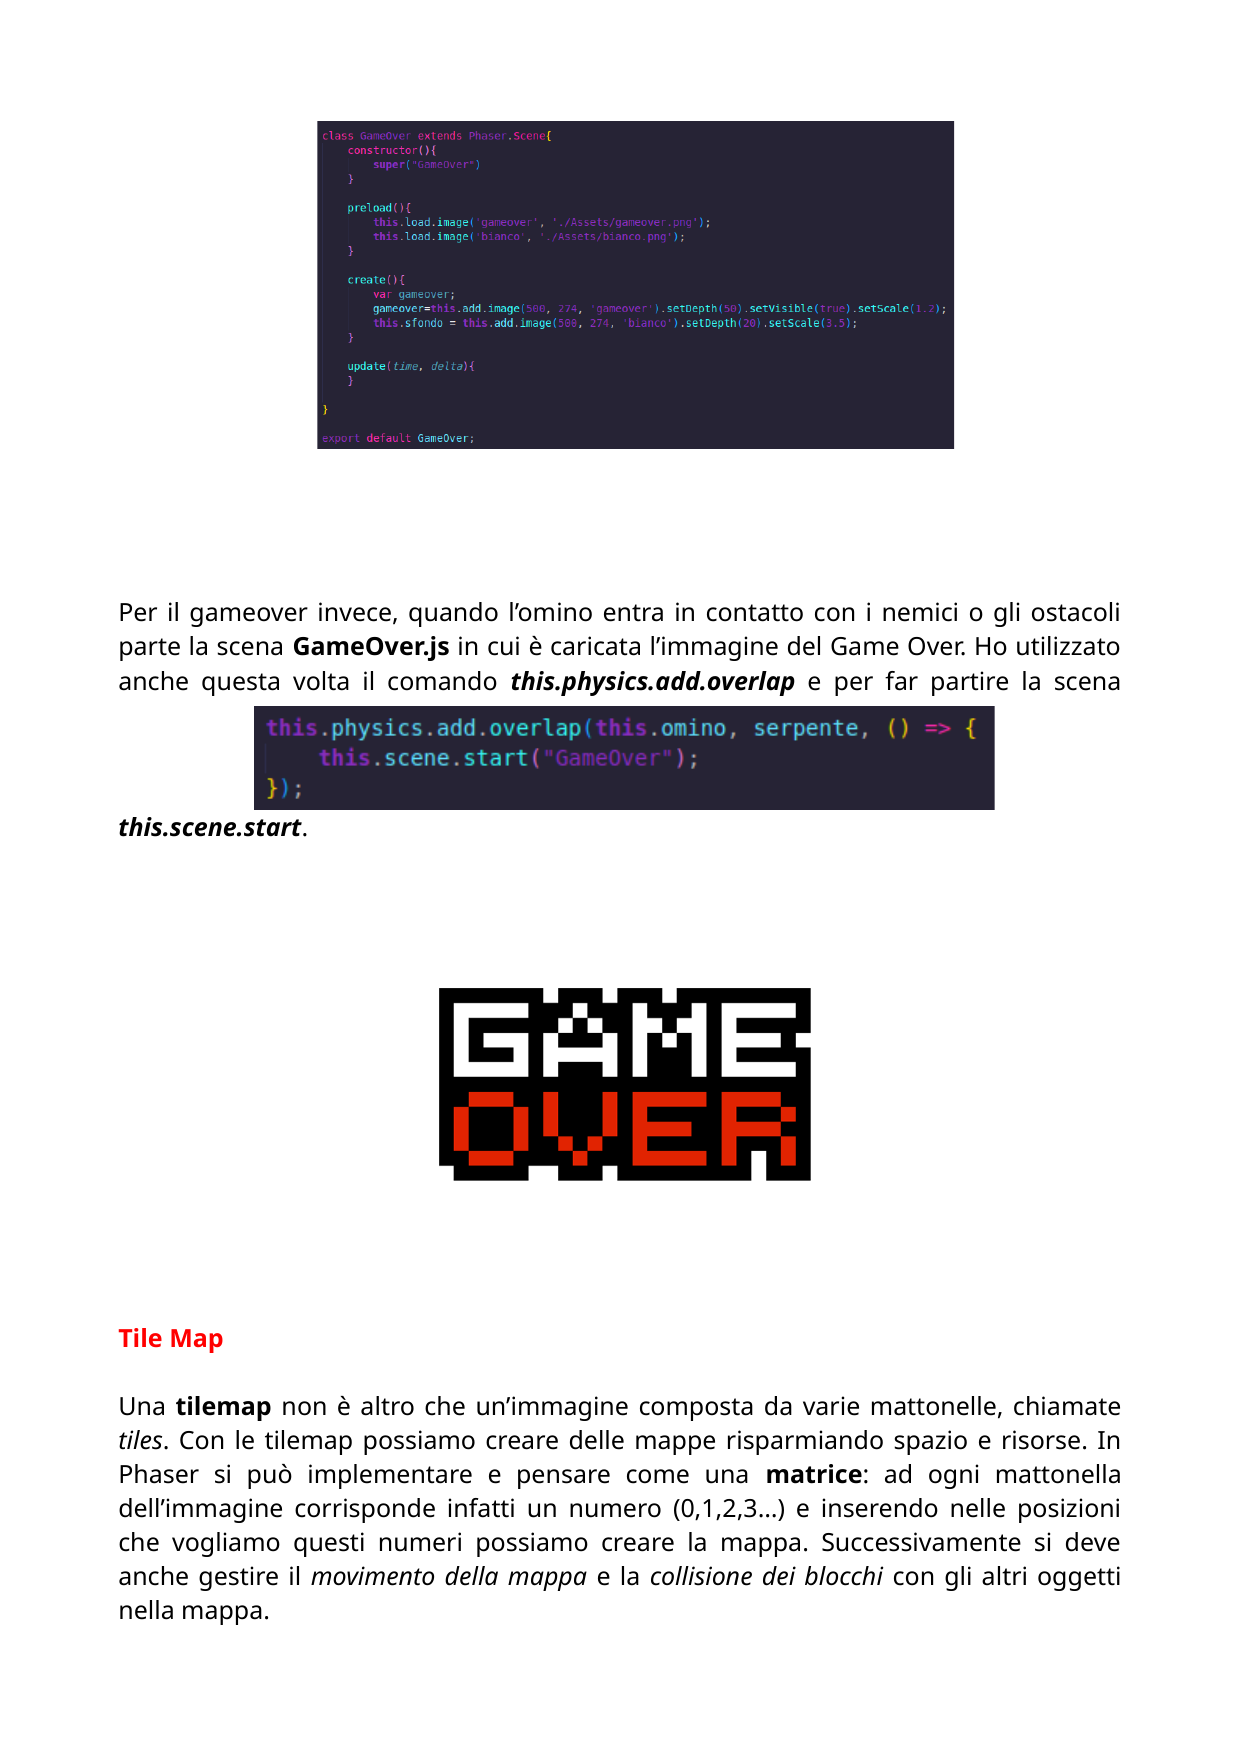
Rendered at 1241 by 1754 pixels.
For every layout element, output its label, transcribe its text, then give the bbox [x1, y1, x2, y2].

picture [418, 980, 830, 1189]
text Per il gameover invece, quando l’omino entra in contatto con i nemici o gli ostacoli parte la scena GameOver.js in cui è caricata l’immagine del Game Over. Ho utilizzato anche questa volta il comando this.physics.add.overlap e per far partire la scena this.scene.start. [118, 595, 1122, 844]
text Una tilemap non è altro che un’immagine composta da varie mattonelle, chiamate tiles. Con le tilemap possiamo creare delle mappe risparmiando spazio e risorse. In Phaser si può implementare e pensare come una matrice: ad ogni mattonella dell’immagine corrisponde infatti un numero (0,1,2,3…) e inserendo nelle posizioni che vogliamo questi numeri possiamo creare la mappa. Successivamente si deve anche gestire il movimento della mappa e la collisione dei blocchi con gli altri oggetti nella mappa. [118, 1389, 1122, 1627]
picture [317, 121, 955, 449]
text Tile Map [118, 1321, 1122, 1354]
picture [254, 706, 995, 810]
